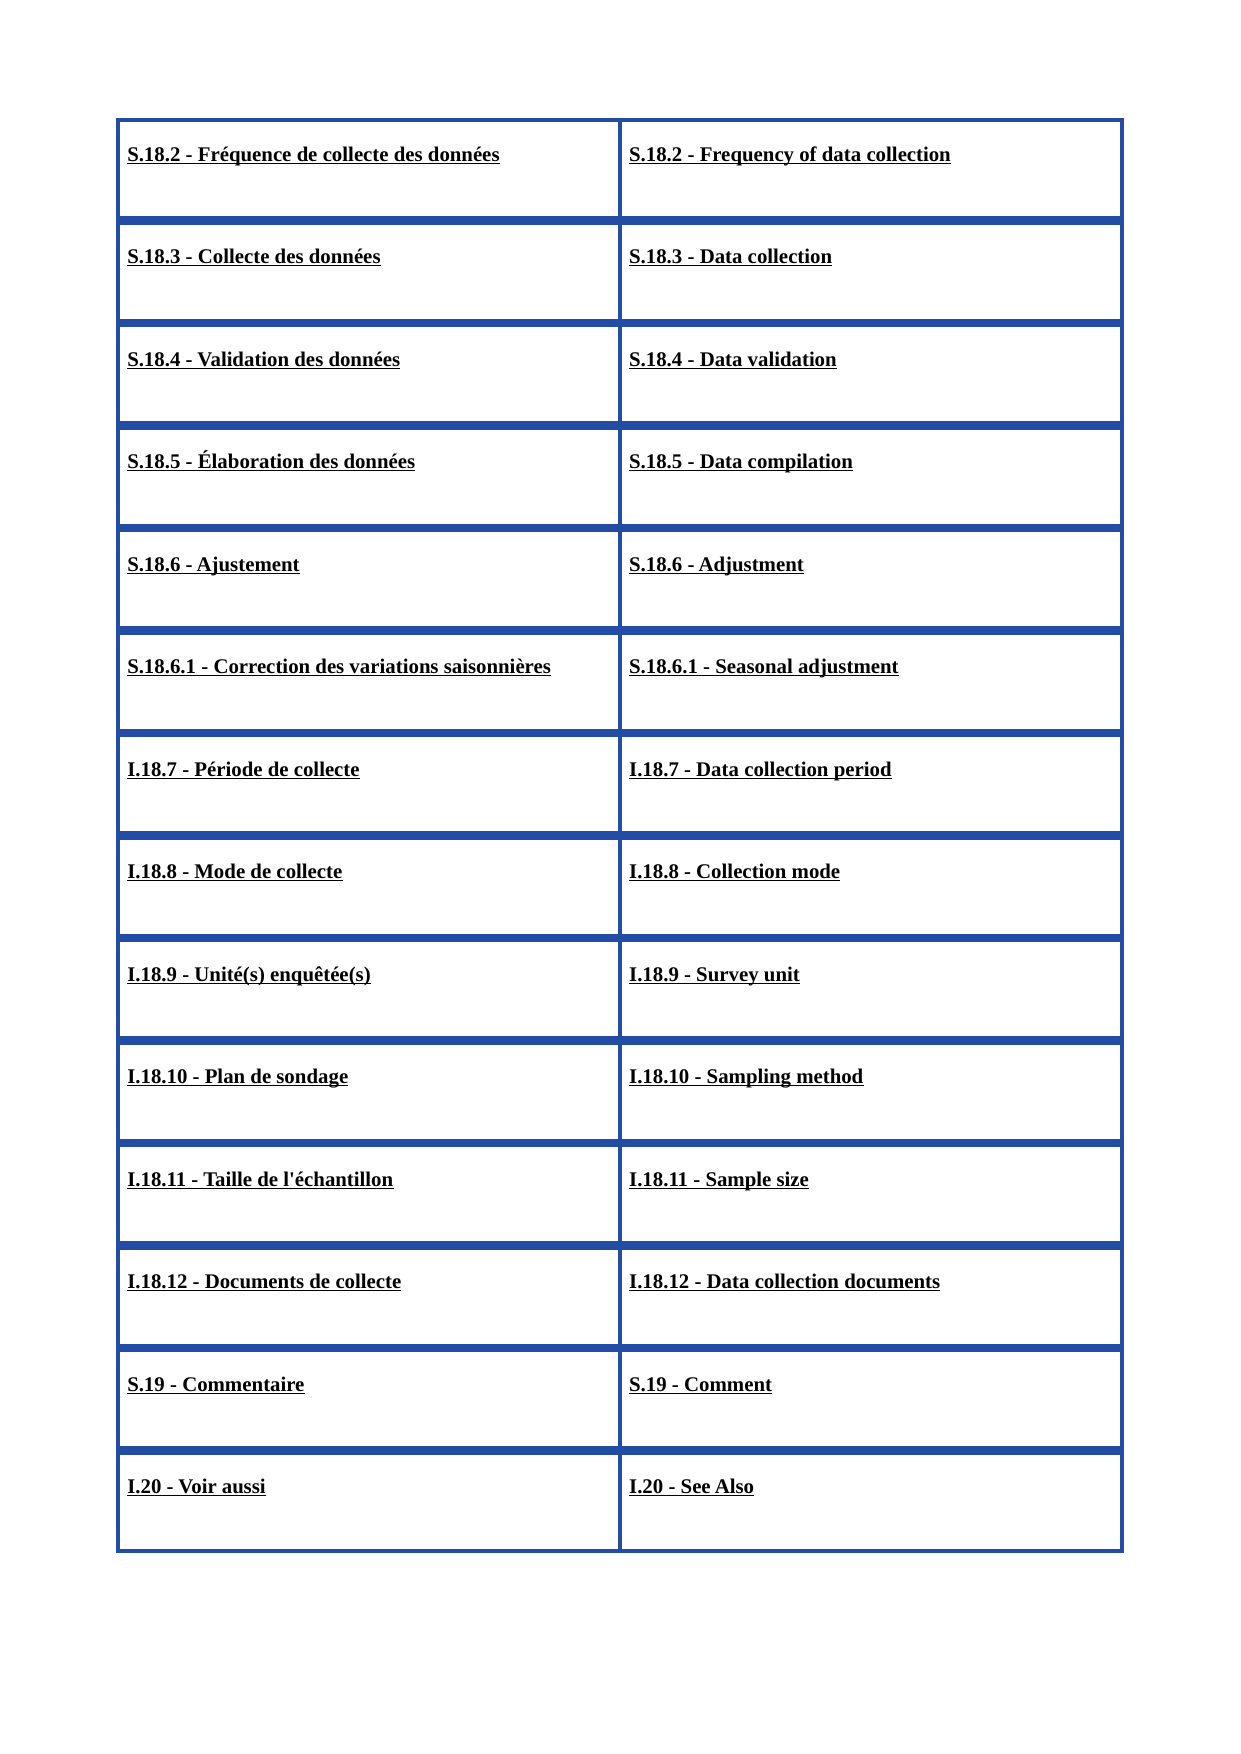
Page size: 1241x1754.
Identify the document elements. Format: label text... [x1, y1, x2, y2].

table_header I.18.10 - Sampling method [622, 1045, 1120, 1139]
table_header I.18.8 - Mode de collecte [120, 840, 618, 934]
table_header I.18.10 - Plan de sondage [120, 1045, 618, 1139]
table_header I.18.11 - Taille de l'échantillon [120, 1147, 618, 1241]
table_header I.18.7 - Data collection period [622, 737, 1120, 831]
table_header I.18.9 - Unité(s) enquêtée(s) [120, 942, 618, 1036]
table_header S.19 - Commentaire [120, 1352, 618, 1446]
table_header I.18.8 - Collection mode [622, 840, 1120, 934]
table_header S.18.5 - Data compilation [622, 430, 1120, 524]
table_header S.18.3 - Collecte des données [120, 225, 618, 319]
table_header I.18.7 - Période de collecte [120, 737, 618, 831]
table_header S.18.2 - Frequency of data collection [622, 122, 1120, 216]
table_header S.18.6 - Ajustement [120, 532, 618, 626]
table_header S.18.4 - Data validation [622, 327, 1120, 421]
table_header S.18.2 - Fréquence de collecte des données [120, 122, 618, 216]
table_header I.18.12 - Data collection documents [622, 1250, 1120, 1344]
table_header I.18.12 - Documents de collecte [120, 1250, 618, 1344]
table_header S.18.4 - Validation des données [120, 327, 618, 421]
table_header I.20 - Voir aussi [120, 1455, 618, 1549]
table_header S.18.3 - Data collection [622, 225, 1120, 319]
table_header S.19 - Comment [622, 1352, 1120, 1446]
table_header S.18.5 - Élaboration des données [120, 430, 618, 524]
table_header S.18.6.1 - Seasonal adjustment [622, 635, 1120, 729]
table_header I.18.9 - Survey unit [622, 942, 1120, 1036]
table_header S.18.6.1 - Correction des variations saisonnières [120, 635, 618, 729]
table_header S.18.6 - Adjustment [622, 532, 1120, 626]
table_header I.18.11 - Sample size [622, 1147, 1120, 1241]
table_header I.20 - See Also [622, 1455, 1120, 1549]
